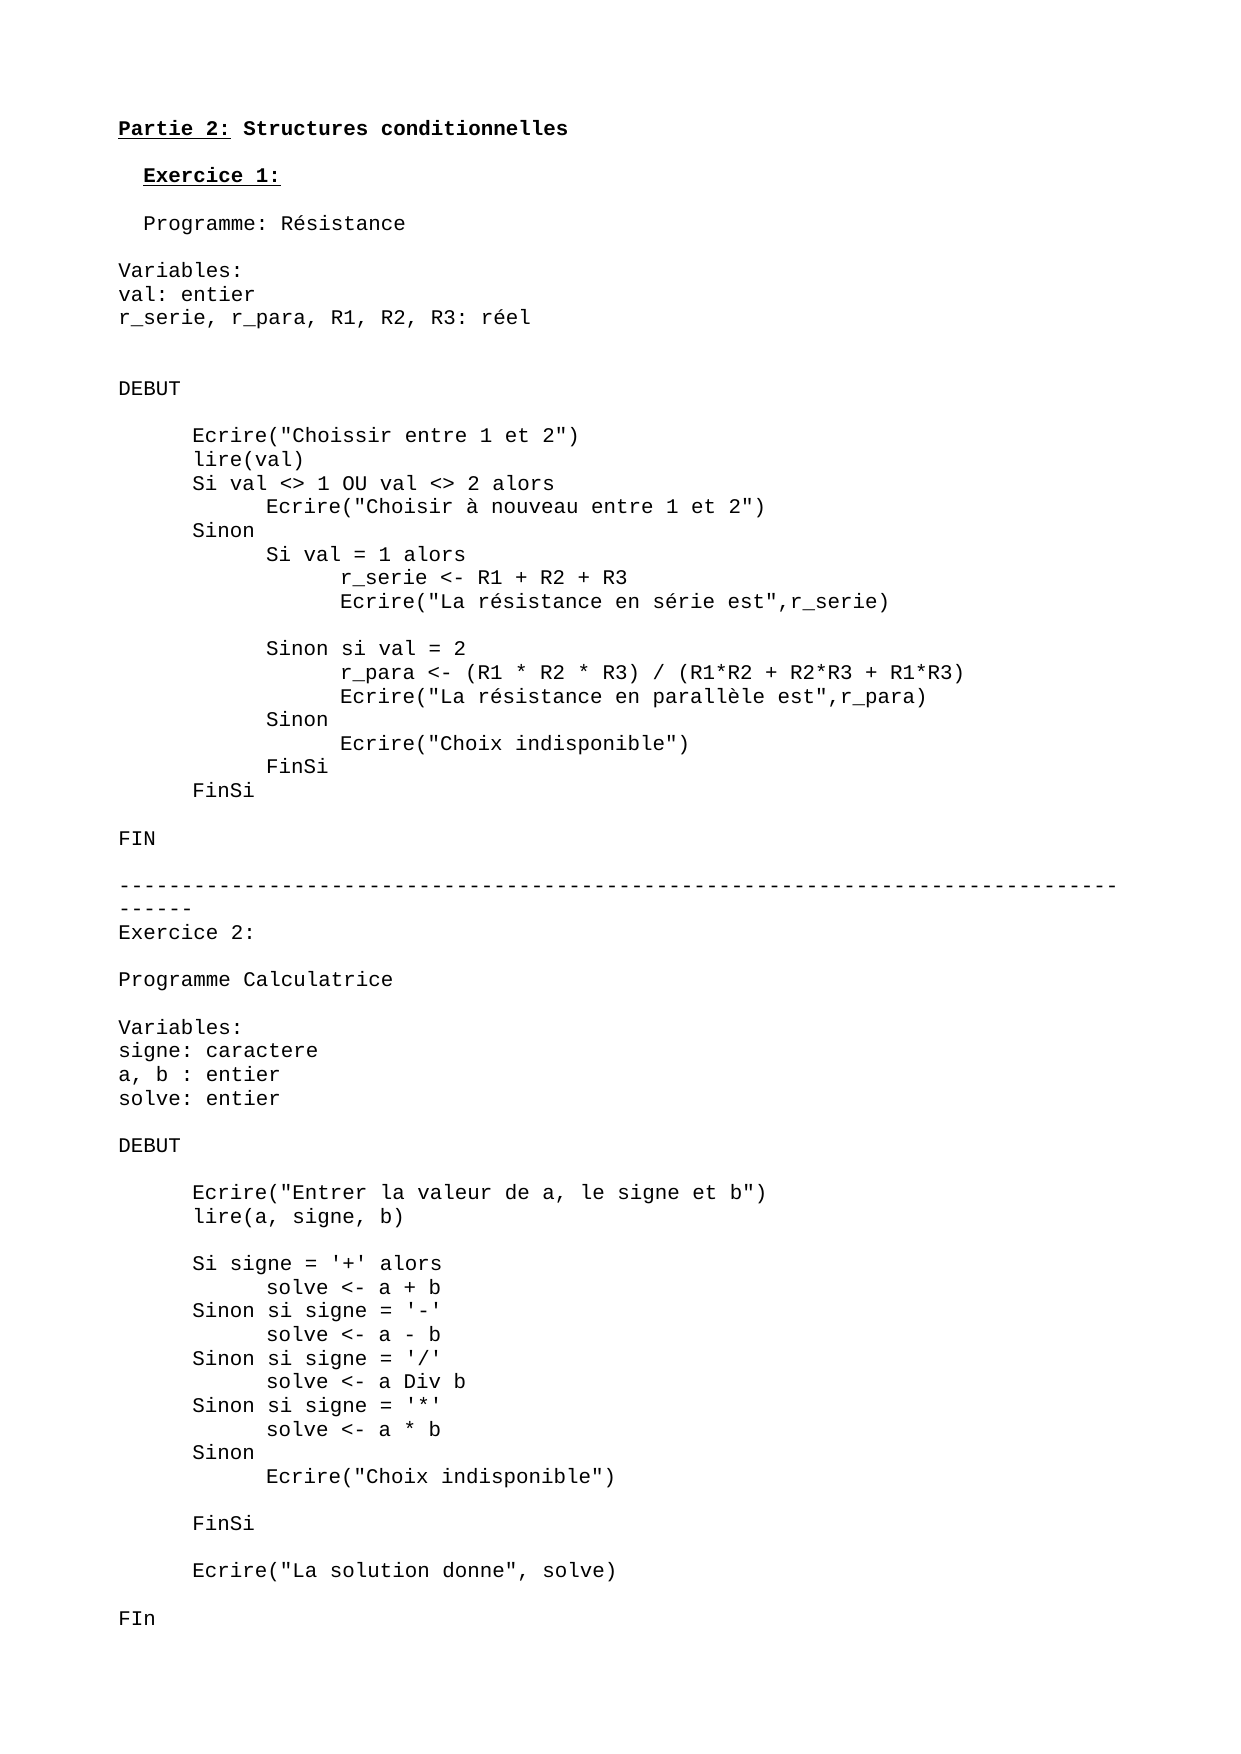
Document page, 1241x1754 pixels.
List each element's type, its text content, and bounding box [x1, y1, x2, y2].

text Sinon si signe = '-' [118, 1300, 1122, 1324]
text FinSi [118, 1513, 1122, 1537]
text Variables: [118, 260, 1122, 284]
text FIn [118, 1608, 1122, 1631]
text Ecrire("Choissir entre 1 et 2") [118, 426, 1122, 449]
text Sinon [118, 709, 1122, 733]
text Si val <> 1 OU val <> 2 alors [118, 473, 1122, 496]
text Partie 2: Structures conditionnelles [118, 118, 1122, 142]
text Si signe = '+' alors [118, 1253, 1122, 1277]
text Exercice 1: [118, 165, 1122, 189]
text Sinon si signe = '*' [118, 1395, 1122, 1419]
text solve <- a Div b [118, 1371, 1122, 1395]
text lire(val) [118, 449, 1122, 473]
text FIN [118, 827, 1122, 851]
text lire(a, signe, b) [118, 1206, 1122, 1229]
text Sinon [118, 1442, 1122, 1466]
text Sinon si val = 2 [118, 638, 1122, 662]
text Programme Calculatrice [118, 969, 1122, 993]
text Ecrire("Choix indisponible") [118, 733, 1122, 757]
text r_serie, r_para, R1, R2, R3: réel [118, 307, 1122, 331]
text Sinon si signe = '/' [118, 1348, 1122, 1371]
text Ecrire("Entrer la valeur de a, le signe et b") [118, 1182, 1122, 1206]
text Variables: [118, 1017, 1122, 1040]
text -------------------------------------------------------------------------------------- [118, 875, 1122, 922]
text r_serie <- R1 + R2 + R3 [118, 567, 1122, 591]
text Ecrire("Choisir à nouveau entre 1 et 2") [118, 496, 1122, 520]
text Si val = 1 alors [118, 544, 1122, 567]
text Sinon [118, 520, 1122, 544]
text Programme: Résistance [118, 213, 1122, 236]
text Exercice 2: [118, 922, 1122, 946]
text FinSi [118, 757, 1122, 780]
text signe: caractere [118, 1040, 1122, 1064]
text Ecrire("Choix indisponible") [118, 1466, 1122, 1489]
text r_para <- (R1 * R2 * R3) / (R1*R2 + R2*R3 + R1*R3) [118, 662, 1122, 686]
text solve <- a * b [118, 1419, 1122, 1442]
text a, b : entier [118, 1064, 1122, 1088]
text solve <- a - b [118, 1324, 1122, 1348]
text val: entier [118, 284, 1122, 307]
text DEBUT [118, 1135, 1122, 1158]
text Ecrire("La solution donne", solve) [118, 1561, 1122, 1584]
text FinSi [118, 780, 1122, 804]
text DEBUT [118, 378, 1122, 402]
text Ecrire("La résistance en série est",r_serie) [118, 591, 1122, 615]
text solve <- a + b [118, 1277, 1122, 1300]
text solve: entier [118, 1088, 1122, 1111]
text Ecrire("La résistance en parallèle est",r_para) [118, 686, 1122, 709]
